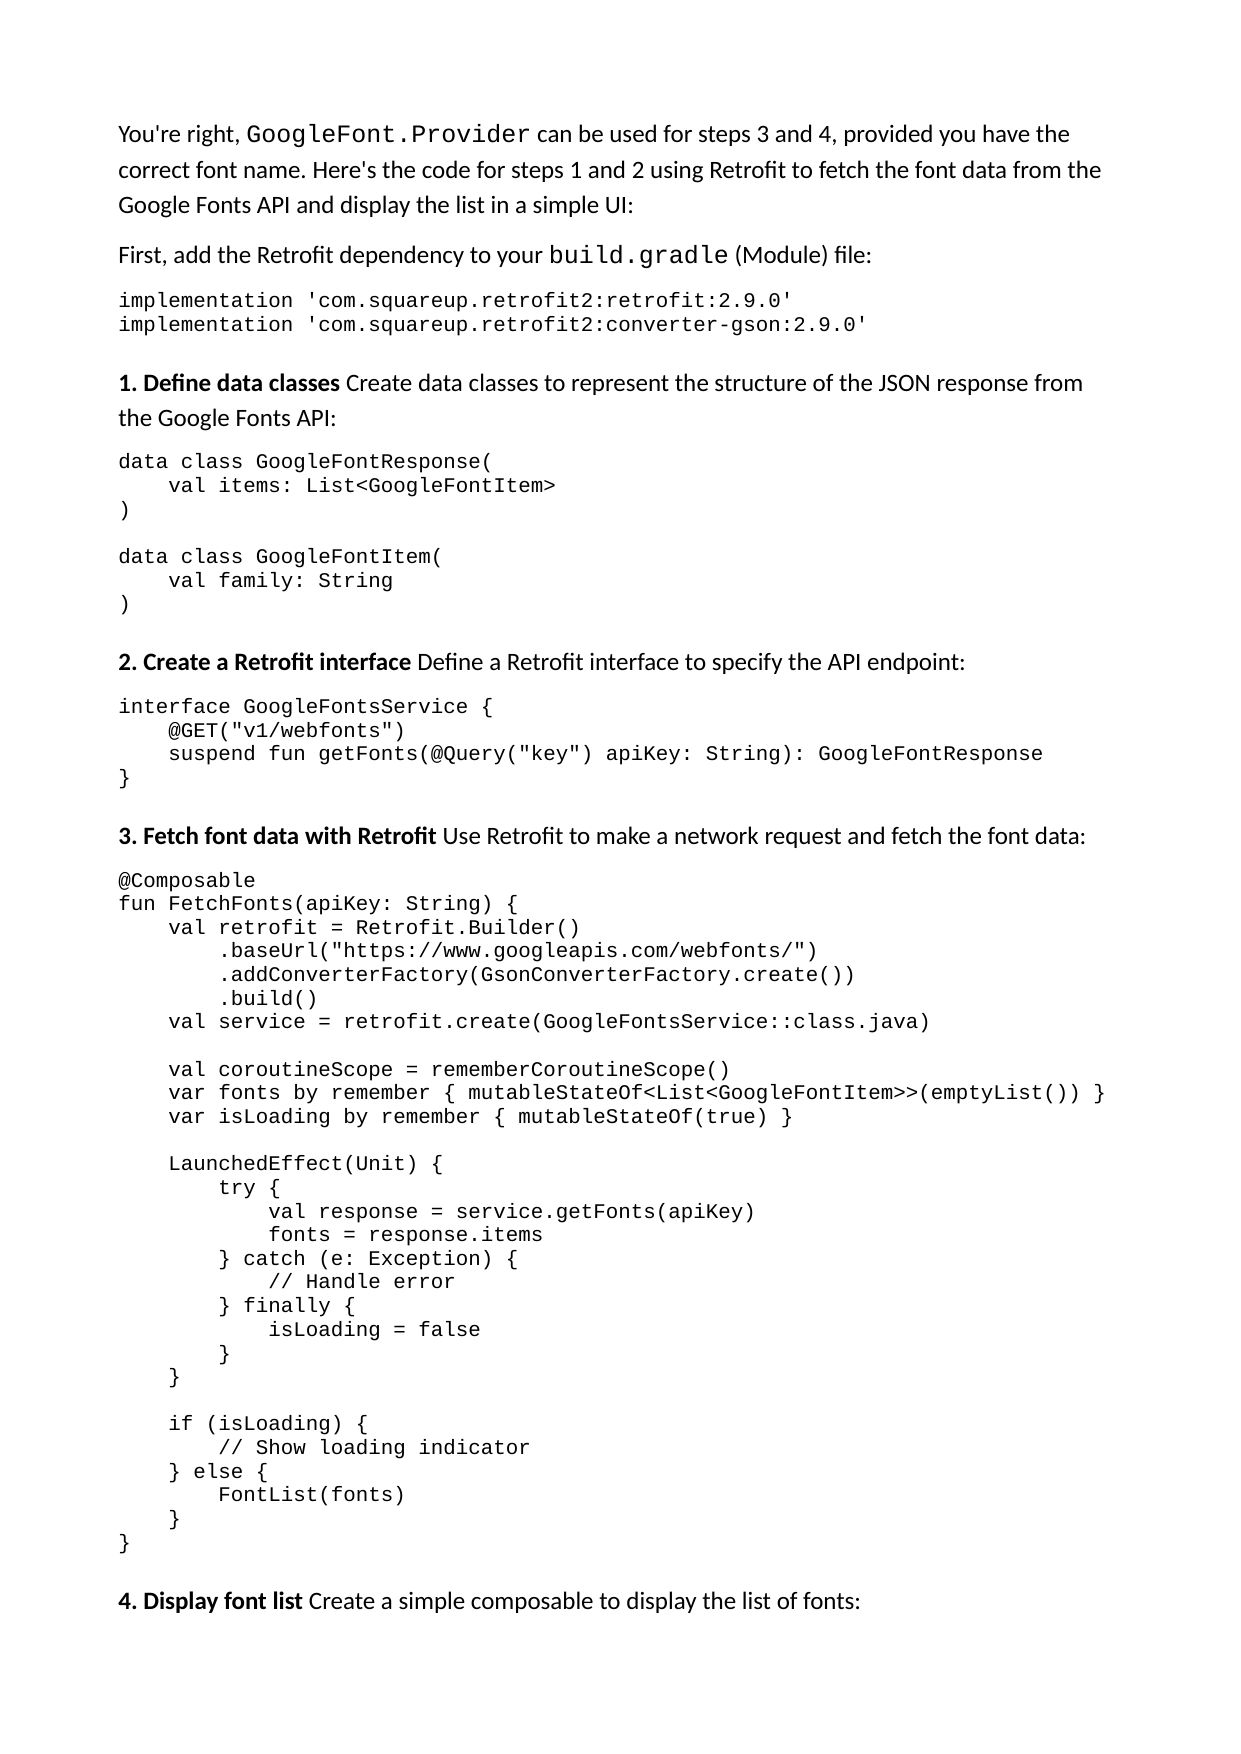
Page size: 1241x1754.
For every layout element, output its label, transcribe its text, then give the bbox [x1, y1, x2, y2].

text } finally { [118, 1295, 1122, 1319]
text data class GoogleFontResponse( [118, 451, 1122, 475]
text } catch (e: Exception) { [118, 1248, 1122, 1272]
text .baseUrl("https://www.googleapis.com/webfonts/") [118, 941, 1122, 964]
text var fonts by remember { mutableStateOf<List<GoogleFontItem>>(emptyList()) } [118, 1082, 1122, 1106]
text FontList(fonts) [118, 1484, 1122, 1508]
text fun FetchFonts(apiKey: String) { [118, 893, 1122, 917]
text 3. Fetch font data with Retrofit Use Retrofit to make a network request and fetch the font data: [118, 820, 1122, 851]
text // Show loading indicator [118, 1437, 1122, 1461]
text fonts = response.items [118, 1224, 1122, 1248]
text 4. Display font list Create a simple composable to display the list of fonts: [118, 1585, 1122, 1615]
text You're right, GoogleFont.Provider can be used for steps 3 and 4, provided you have the correct font name. Here's the code for steps 1 and 2 using Retrofit to fetch the font data from the Google Fonts API and display the list in a simple UI: [118, 118, 1122, 220]
text val retrofit = Retrofit.Builder() [118, 917, 1122, 941]
text var isLoading by remember { mutableStateOf(true) } [118, 1106, 1122, 1130]
text } [118, 1508, 1122, 1532]
text } [118, 1342, 1122, 1366]
text suspend fun getFonts(@Query("key") apiKey: String): GoogleFontResponse [118, 743, 1122, 767]
text isLoading = false [118, 1319, 1122, 1342]
text val family: String [118, 569, 1122, 593]
text if (isLoading) { [118, 1413, 1122, 1437]
text implementation 'com.squareup.retrofit2:retrofit:2.9.0' [118, 290, 1122, 314]
text First, add the Retrofit dependency to your build.gradle (Module) file: [118, 239, 1122, 271]
text } [118, 767, 1122, 791]
text val response = service.getFonts(apiKey) [118, 1201, 1122, 1224]
text 1. Define data classes Create data classes to represent the structure of the JSON response from the Google Fonts API: [118, 367, 1122, 432]
text ) [118, 593, 1122, 617]
text } [118, 1532, 1122, 1555]
text val coroutineScope = rememberCoroutineScope() [118, 1059, 1122, 1082]
text val items: List<GoogleFontItem> [118, 475, 1122, 499]
text implementation 'com.squareup.retrofit2:converter-gson:2.9.0' [118, 314, 1122, 337]
text interface GoogleFontsService { [118, 696, 1122, 719]
text } [118, 1366, 1122, 1390]
text } else { [118, 1461, 1122, 1484]
text val service = retrofit.create(GoogleFontsService::class.java) [118, 1011, 1122, 1035]
text .build() [118, 988, 1122, 1011]
text try { [118, 1177, 1122, 1201]
text // Handle error [118, 1272, 1122, 1295]
text 2. Create a Retrofit interface Define a Retrofit interface to specify the API endpoint: [118, 646, 1122, 677]
text @Composable [118, 869, 1122, 893]
text LaunchedEffect(Unit) { [118, 1153, 1122, 1177]
text data class GoogleFontItem( [118, 546, 1122, 569]
text ) [118, 499, 1122, 522]
text .addConverterFactory(GsonConverterFactory.create()) [118, 964, 1122, 988]
text @GET("v1/webfonts") [118, 719, 1122, 743]
